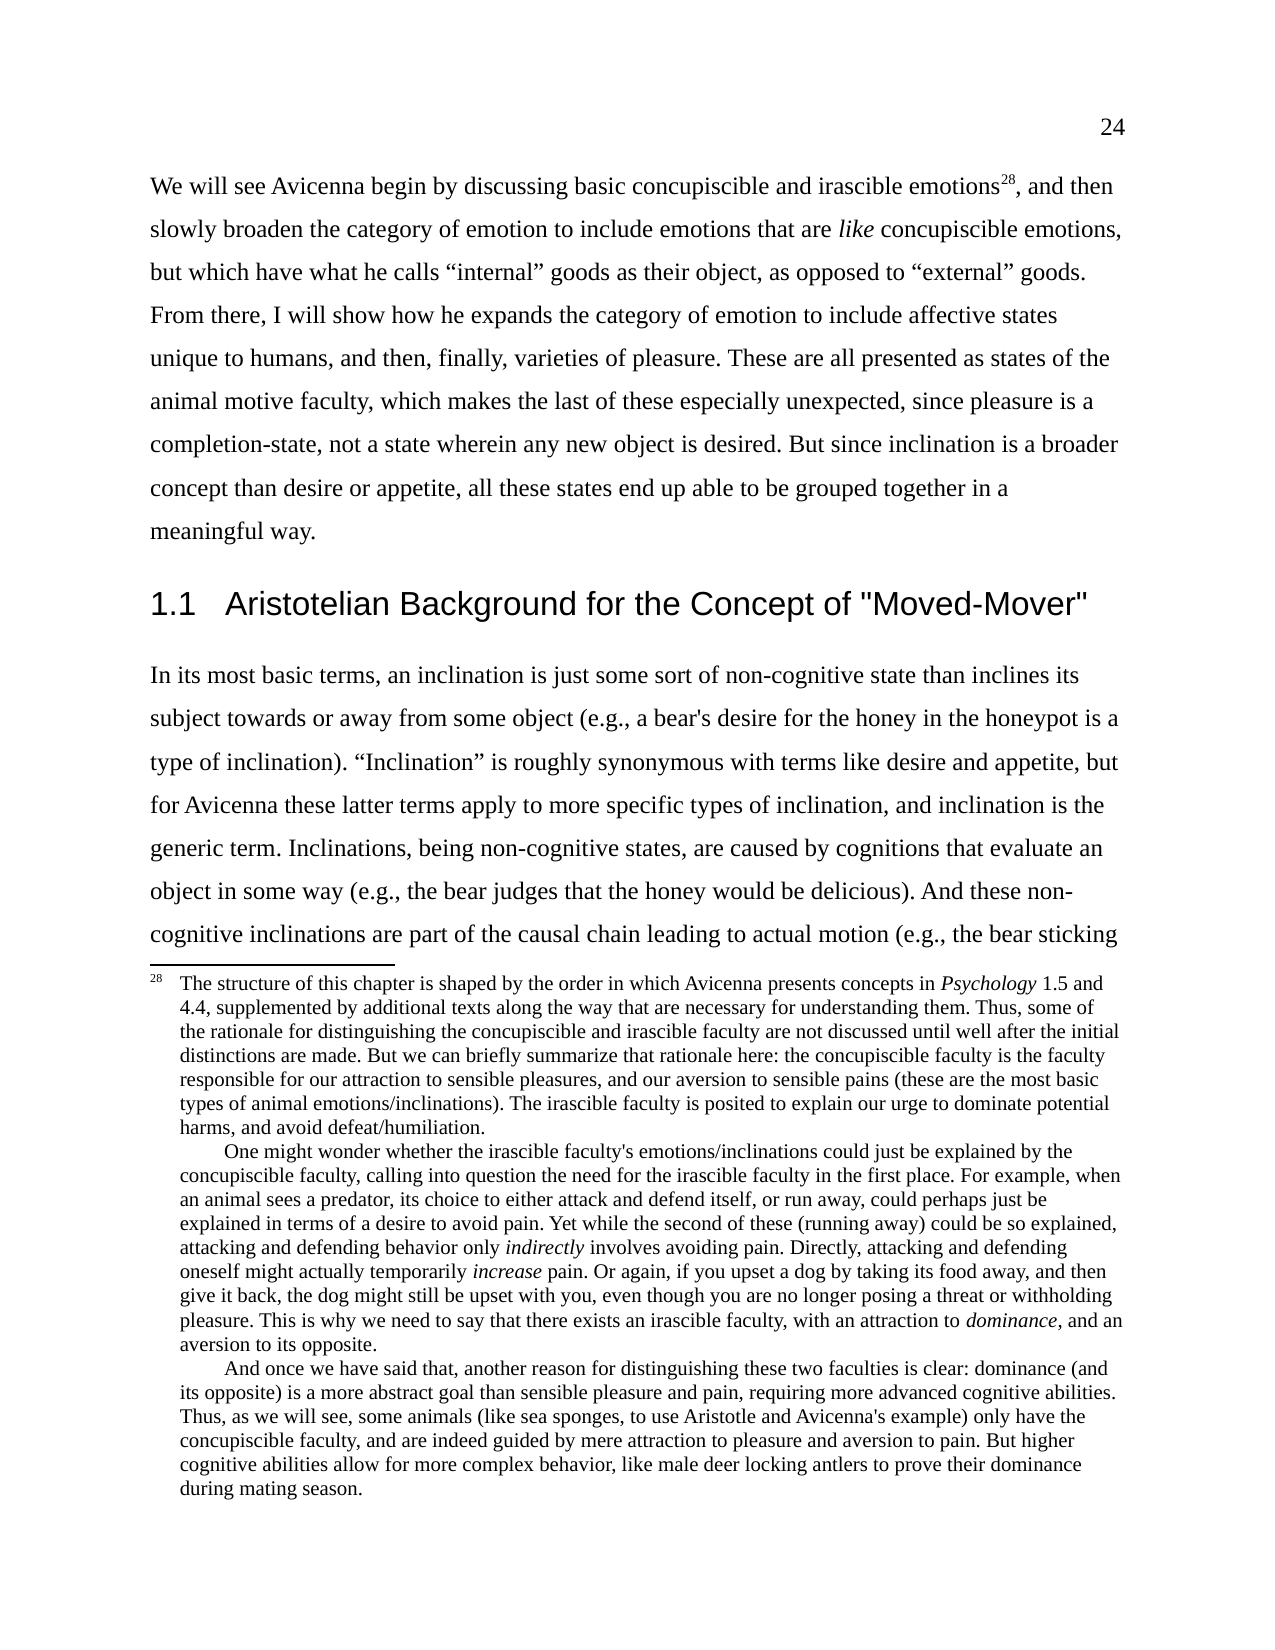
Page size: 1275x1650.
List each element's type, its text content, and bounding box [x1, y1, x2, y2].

text One might wonder whether the irascible faculty's emotions/inclinations could just be explained by the concupiscible faculty, calling into question the need for the irascible faculty in the first place. For example, when an animal sees a predator, its choice to either attack and defend itself, or run away, could perhaps just be explained in terms of a desire to avoid pain. Yet while the second of these (running away) could be so explained, attacking and defending behavior only indirectly involves avoiding pain. Directly, attacking and defending oneself might actually temporarily increase pain. Or again, if you upset a dog by taking its food away, and then give it back, the dog might still be upset with you, even though you are no longer posing a threat or withholding pleasure. This is why we need to say that there exists an irascible faculty, with an attraction to dominance, and an aversion to its opposite. [150, 1139, 1125, 1356]
text In its most basic terms, an inclination is just some sort of non-cognitive state than inclines its subject towards or away from some object (e.g., a bear's desire for the honey in the honeypot is a type of inclination). “Inclination” is roughly synonymous with terms like desire and appetite, but for Avicenna these latter terms apply to more specific types of inclination, and inclination is the generic term. Inclinations, being non-cognitive states, are caused by cognitions that evaluate an object in some way (e.g., the bear judges that the honey would be delicious). And these non-cognitive inclinations are part of the causal chain leading to actual motion (e.g., the bear sticking [150, 660, 1125, 948]
text The structure of this chapter is shaped by the order in which Avicenna presents concepts in Psychology 1.5 and 4.4, supplemented by additional texts along the way that are necessary for understanding them. Thus, some of the rationale for distinguishing the concupiscible and irascible faculty are not discussed until well after the initial distinctions are made. But we can briefly summarize that rationale here: the concupiscible faculty is the faculty responsible for our attraction to sensible pleasures, and our aversion to sensible pains (these are the most basic types of animal emotions/inclinations). The irascible faculty is posited to explain our urge to dominate potential harms, and avoid defeat/humiliation. [150, 971, 1125, 1139]
text We will see Avicenna begin by discussing basic concupiscible and irascible emotions, and then slowly broaden the category of emotion to include emotions that are like concupiscible emotions, but which have what he calls “internal” goods as their object, as opposed to “external” goods. From there, I will show how he expands the category of emotion to include affective states unique to humans, and then, finally, varieties of pleasure. These are all presented as states of the animal motive faculty, which makes the last of these especially unexpected, since pleasure is a completion-state, not a state wherein any new object is desired. But since inclination is a broader concept than desire or appetite, all these states end up able to be grouped together in a meaningful way. [150, 171, 1125, 544]
subtitle 1.1 Aristotelian Background for the Concept of "Moved-Mover" [150, 584, 1125, 623]
text And once we have said that, another reason for distinguishing these two faculties is clear: dominance (and its opposite) is a more abstract goal than sensible pleasure and pain, requiring more advanced cognitive abilities. Thus, as we will see, some animals (like sea sponges, to use Aristotle and Avicenna's example) only have the concupiscible faculty, and are indeed guided by mere attraction to pleasure and aversion to pain. But higher cognitive abilities allow for more complex behavior, like male deer locking antlers to prove their dominance during mating season. [150, 1356, 1125, 1500]
